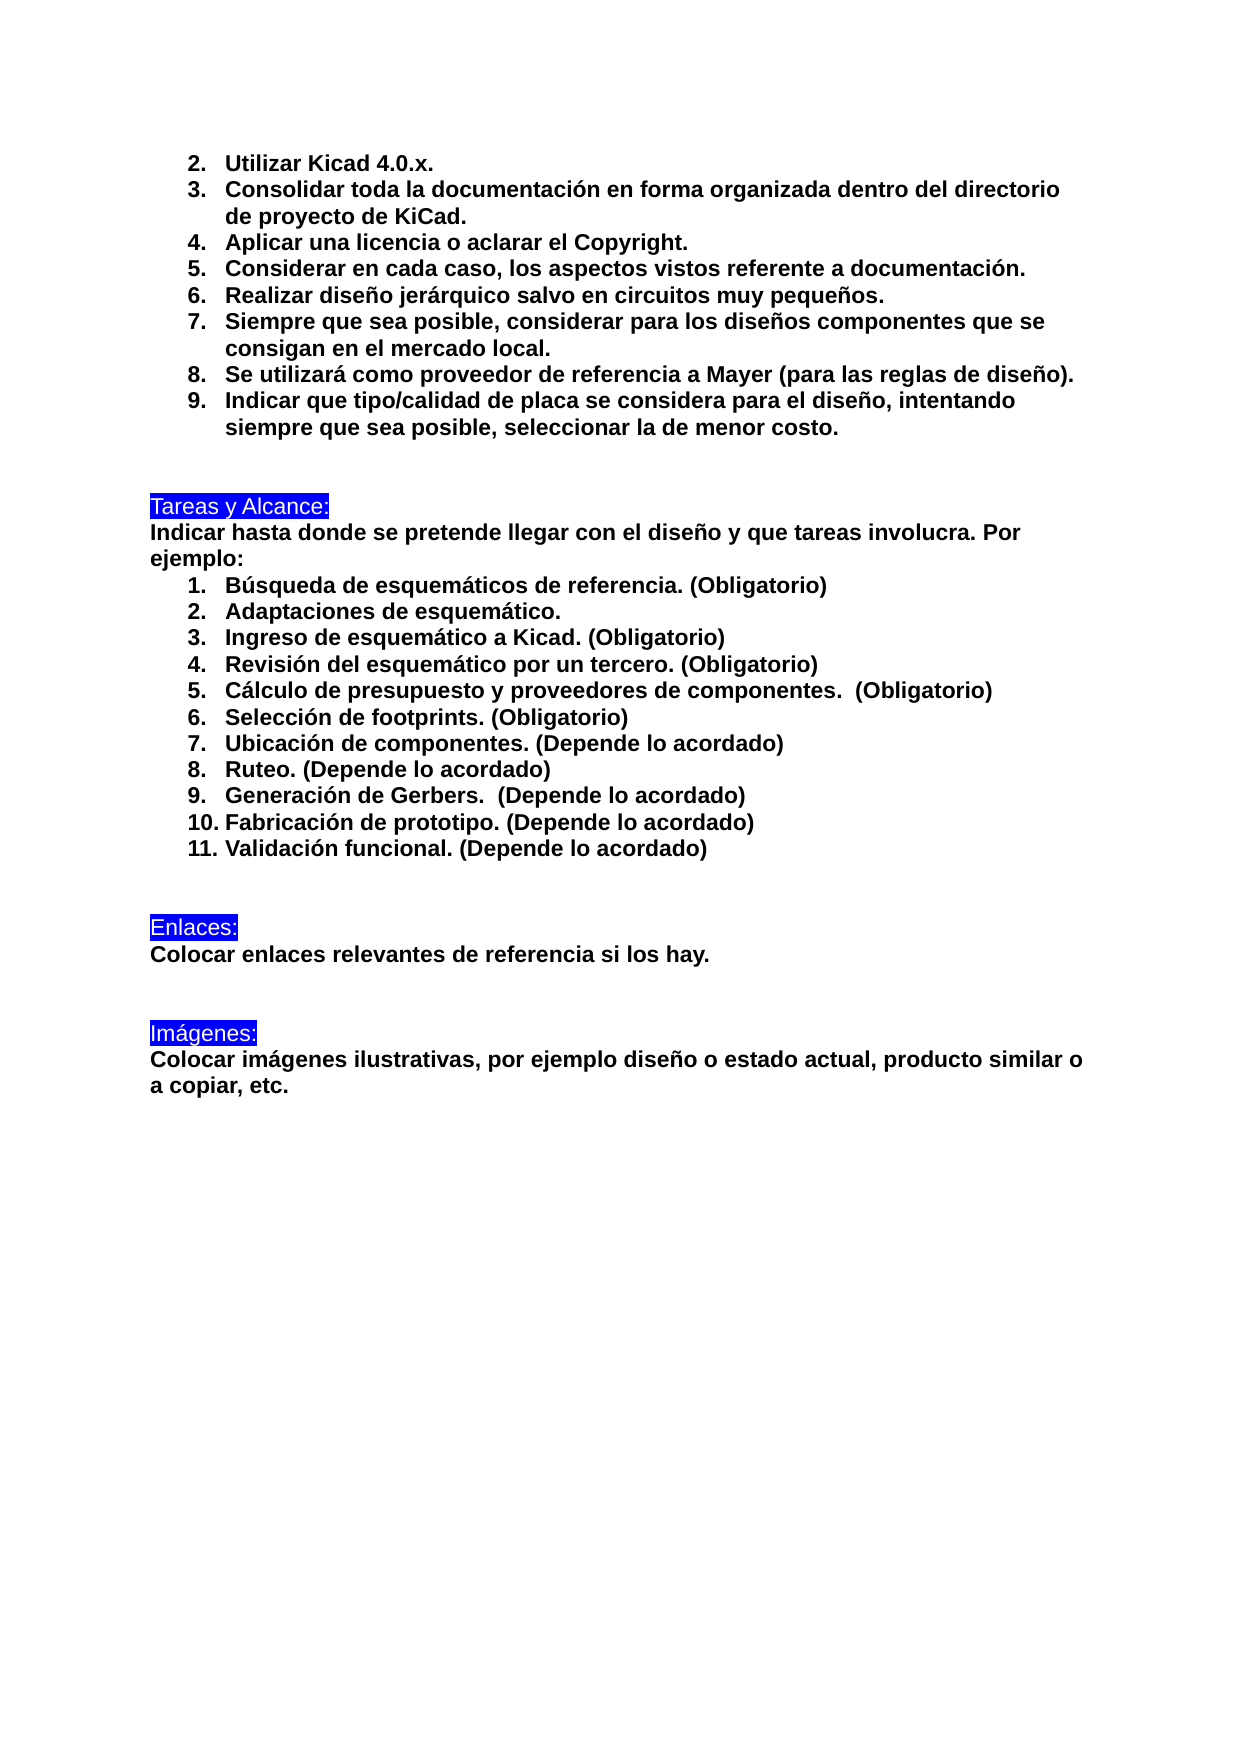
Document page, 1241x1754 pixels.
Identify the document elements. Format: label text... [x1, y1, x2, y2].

list Indicar que tipo/calidad de placa se considera para el diseño, intentando siempre que sea posible, seleccionar la de menor costo. [187, 387, 1090, 440]
text Tareas y Alcance: [150, 493, 1090, 519]
list Aplicar una licencia o aclarar el Copyright. [187, 229, 1090, 255]
list Utilizar Kicad 4.0.x. [187, 150, 1090, 176]
list Realizar diseño jerárquico salvo en circuitos muy pequeños. [187, 282, 1090, 308]
list Cálculo de presupuesto y proveedores de componentes. (Obligatorio) [187, 677, 1090, 703]
list Fabricación de prototipo. (Depende lo acordado) [187, 809, 1090, 835]
text Imágenes: [150, 1020, 1090, 1046]
text Indicar hasta donde se pretende llegar con el diseño y que tareas involucra. Por ejemplo: [150, 519, 1090, 572]
list Siempre que sea posible, considerar para los diseños componentes que se consigan en el mercado local. [187, 308, 1090, 361]
text Colocar imágenes ilustrativas, por ejemplo diseño o estado actual, producto similar o a copiar, etc. [150, 1046, 1090, 1099]
list Se utilizará como proveedor de referencia a Mayer (para las reglas de diseño). [187, 361, 1090, 387]
text Enlaces: [150, 914, 1090, 941]
list Adaptaciones de esquemático. [187, 598, 1090, 624]
list Generación de Gerbers. (Depende lo acordado) [187, 782, 1090, 809]
text Colocar enlaces relevantes de referencia si los hay. [150, 941, 1090, 967]
list Selección de footprints. (Obligatorio) [187, 703, 1090, 730]
list Ubicación de componentes. (Depende lo acordado) [187, 730, 1090, 756]
list Validación funcional. (Depende lo acordado) [187, 835, 1090, 862]
list Ruteo. (Depende lo acordado) [187, 756, 1090, 782]
list Revisión del esquemático por un tercero. (Obligatorio) [187, 651, 1090, 677]
list Ingreso de esquemático a Kicad. (Obligatorio) [187, 624, 1090, 651]
list Considerar en cada caso, los aspectos vistos referente a documentación. [187, 255, 1090, 282]
list Consolidar toda la documentación en forma organizada dentro del directorio de proyecto de KiCad. [187, 176, 1090, 229]
list Búsqueda de esquemáticos de referencia. (Obligatorio) [187, 572, 1090, 598]
